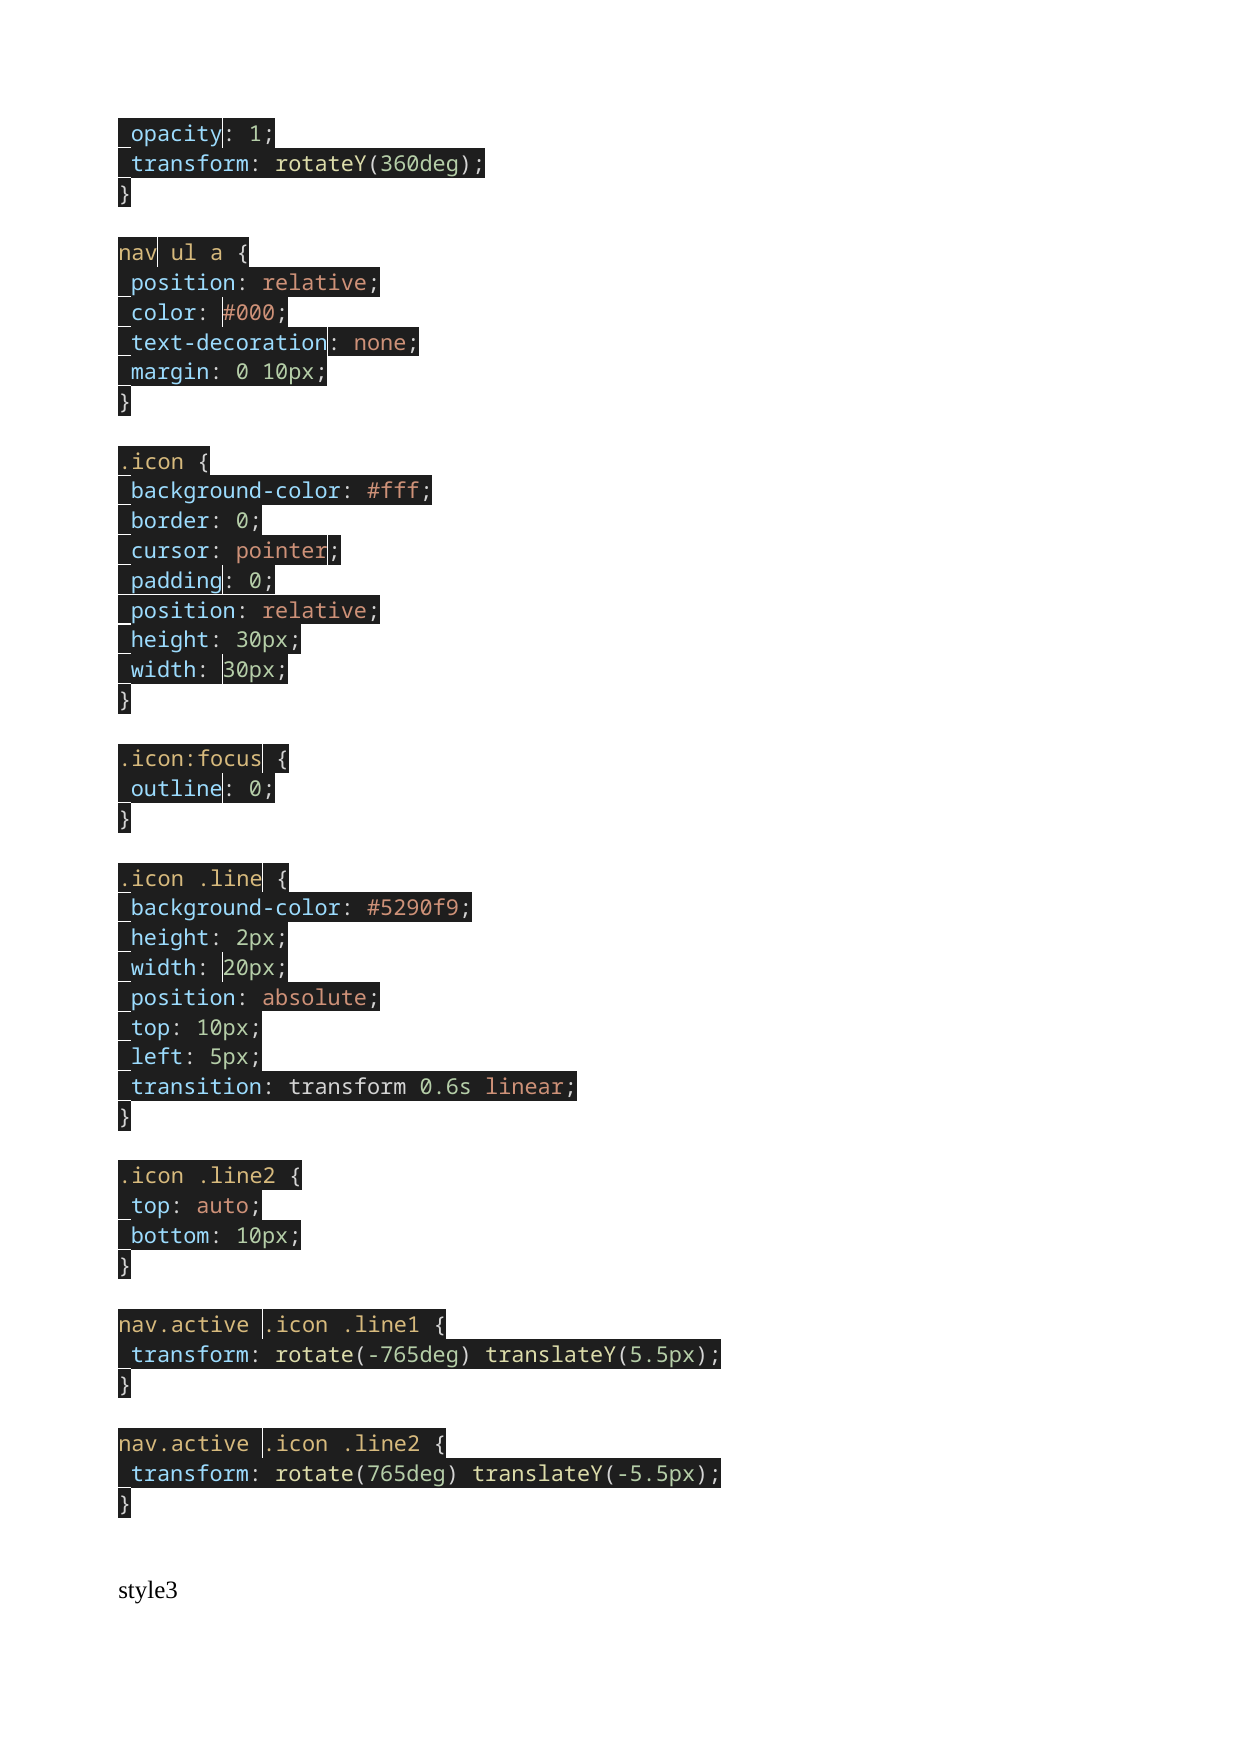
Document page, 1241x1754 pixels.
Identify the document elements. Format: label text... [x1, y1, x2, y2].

text top: 10px; [118, 1011, 1122, 1041]
text transform: rotate(-765deg) translateY(5.5px); [118, 1339, 1122, 1369]
text transition: transform 0.6s linear; [118, 1071, 1122, 1101]
text outline: 0; [118, 773, 1122, 803]
text } [118, 1488, 1122, 1518]
text } [118, 684, 1122, 714]
text bottom: 10px; [118, 1220, 1122, 1250]
text width: 20px; [118, 952, 1122, 982]
text .icon:focus { [118, 743, 1122, 773]
text .icon { [118, 446, 1122, 475]
text } [118, 1250, 1122, 1279]
text border: 0; [118, 505, 1122, 535]
text background-color: #5290f9; [118, 892, 1122, 922]
text nav ul a { [118, 237, 1122, 267]
text margin: 0 10px; [118, 356, 1122, 386]
text padding: 0; [118, 565, 1122, 594]
text } [118, 803, 1122, 833]
text position: relative; [118, 594, 1122, 624]
text height: 30px; [118, 624, 1122, 654]
text } [118, 178, 1122, 207]
text nav.active .icon .line1 { [118, 1309, 1122, 1339]
text .icon .line { [118, 862, 1122, 892]
text style3 [118, 1575, 1122, 1604]
text position: absolute; [118, 982, 1122, 1011]
text opacity: 1; [118, 118, 1122, 148]
text .icon .line2 { [118, 1160, 1122, 1190]
text top: auto; [118, 1190, 1122, 1220]
text nav.active .icon .line2 { [118, 1428, 1122, 1458]
text } [118, 1101, 1122, 1131]
text position: relative; [118, 267, 1122, 297]
text background-color: #fff; [118, 475, 1122, 505]
text cursor: pointer; [118, 535, 1122, 565]
text color: #000; [118, 297, 1122, 327]
text width: 30px; [118, 654, 1122, 684]
text } [118, 386, 1122, 416]
text text-decoration: none; [118, 327, 1122, 356]
text height: 2px; [118, 922, 1122, 952]
text } [118, 1369, 1122, 1398]
text left: 5px; [118, 1041, 1122, 1071]
text transform: rotateY(360deg); [118, 148, 1122, 178]
text transform: rotate(765deg) translateY(-5.5px); [118, 1458, 1122, 1488]
